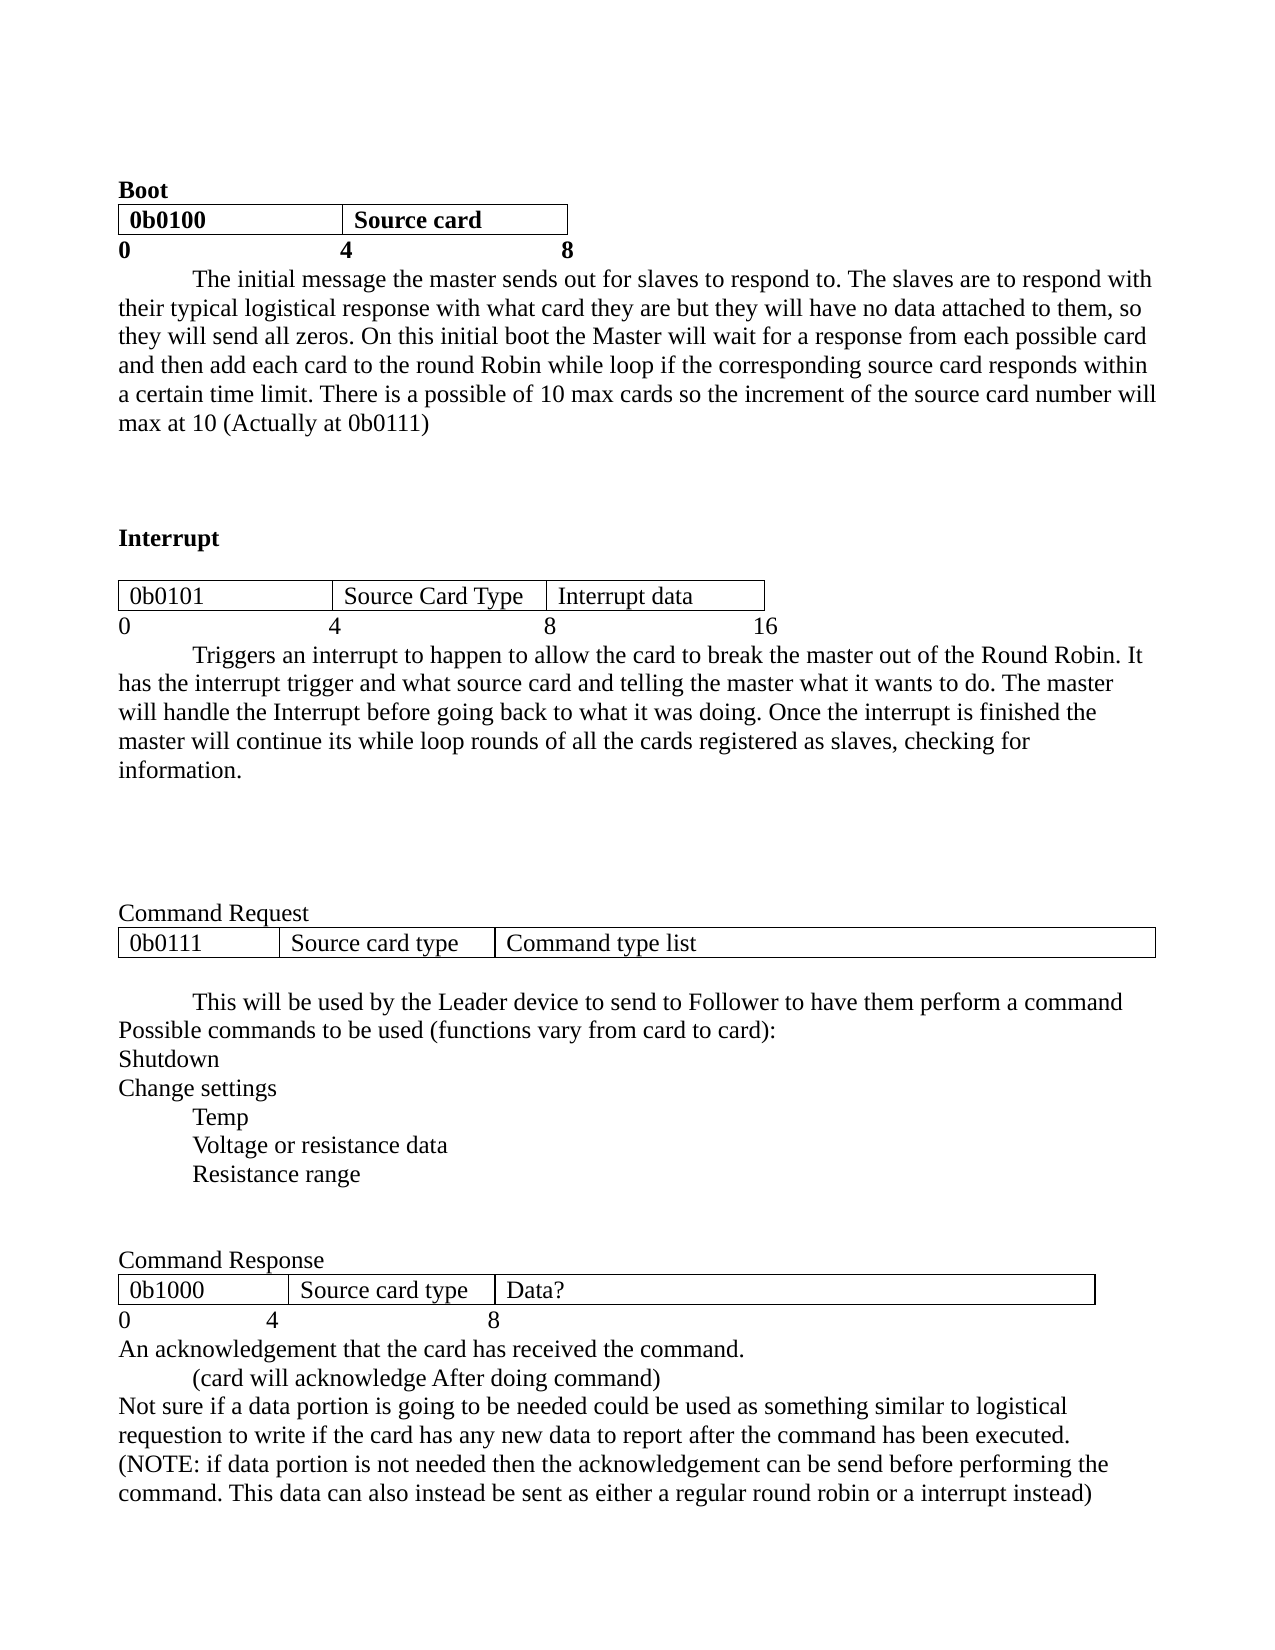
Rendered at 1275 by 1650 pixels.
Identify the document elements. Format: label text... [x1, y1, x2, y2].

text Shutdown [118, 1044, 1157, 1073]
text Interrupt [118, 523, 1157, 551]
table_header 0b0111 [119, 928, 279, 957]
table_header Interrupt data [547, 581, 764, 610]
text Temp [118, 1102, 1157, 1131]
text 0 4 8 16 [118, 611, 1157, 640]
table_header Data? [496, 1275, 1094, 1304]
table_header Command type list [496, 928, 1155, 957]
text (card will acknowledge After doing command) [118, 1363, 1157, 1391]
text Resistance range [118, 1159, 1157, 1188]
text Change settings [118, 1073, 1157, 1102]
text 0 4 8 [118, 235, 1157, 264]
text Boot [118, 176, 1157, 204]
text Command Response [118, 1246, 1157, 1274]
text An acknowledgement that the card has received the command. [118, 1334, 1157, 1363]
table_header 0b1000 [119, 1275, 288, 1304]
table_header 0b0100 [119, 205, 342, 234]
text This will be used by the Leader device to send to Follower to have them perform a command [118, 987, 1157, 1016]
text Command Request [118, 898, 1157, 927]
text Possible commands to be used (functions vary from card to card): [118, 1016, 1157, 1044]
text The initial message the master sends out for slaves to respond to. The slaves are to respond with their typical logistical response with what card they are but they will have no data attached to them, so they will send all zeros. On this initial boot the Master will wait for a response from each possible card and then add each card to the round Robin while loop if the corresponding source card responds within a certain time limit. There is a possible of 10 max cards so the increment of the source card number will max at 10 (Actually at 0b0111) [118, 264, 1157, 436]
table_header Source Card Type [333, 581, 546, 610]
text 0 4 8 [118, 1305, 1157, 1334]
table_header 0b0101 [119, 581, 332, 610]
table_header Source card type [289, 1275, 494, 1304]
table_header Source card type [280, 928, 494, 957]
table_header Source card [343, 205, 567, 234]
text Triggers an interrupt to happen to allow the card to break the master out of the Round Robin. It has the interrupt trigger and what source card and telling the master what it wants to do. The master will handle the Interrupt before going back to what it was doing. Once the interrupt is finished the master will continue its while loop rounds of all the cards registered as slaves, checking for information. [118, 640, 1157, 783]
text Not sure if a data portion is going to be needed could be used as something similar to logistical requestion to write if the card has any new data to report after the command has been executed. (NOTE: if data portion is not needed then the acknowledgement can be send before performing the command. This data can also instead be sent as either a regular round robin or a interrupt instead) [118, 1391, 1157, 1506]
text Voltage or resistance data [118, 1131, 1157, 1159]
